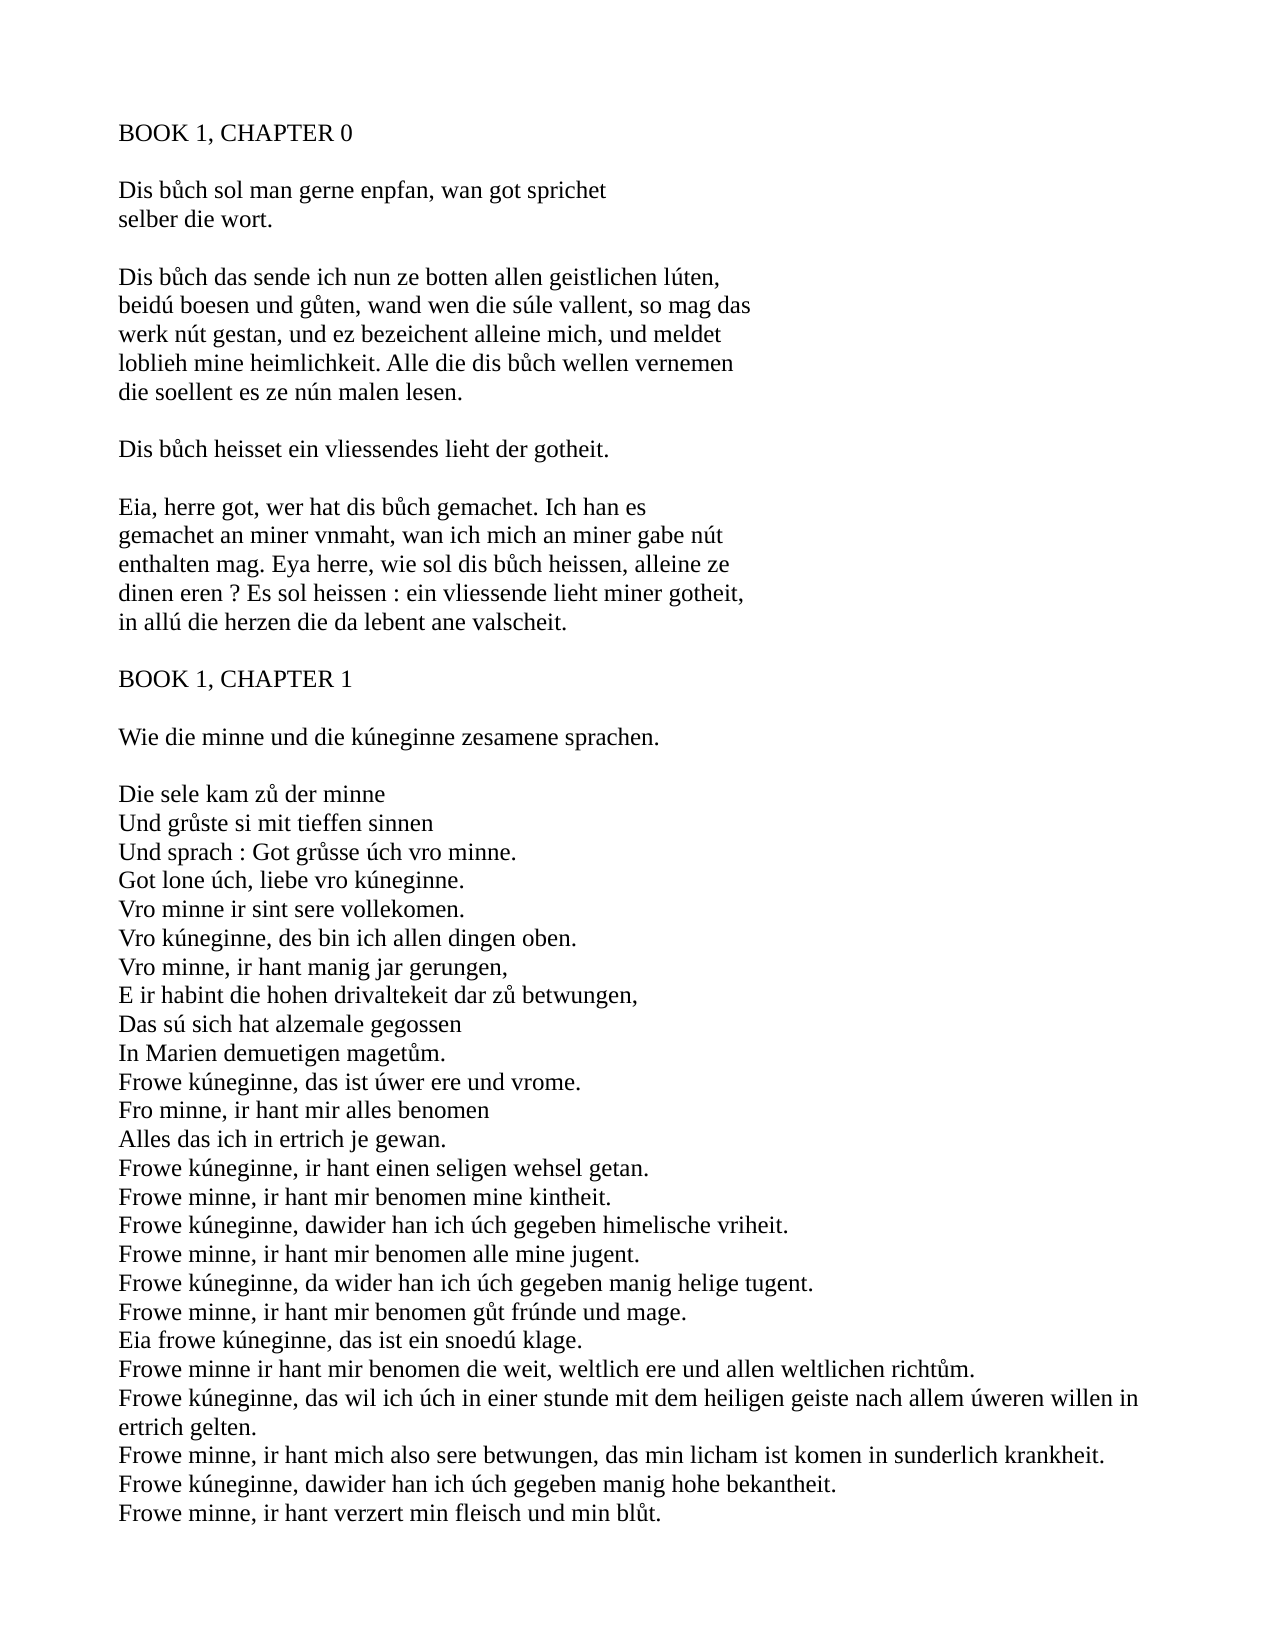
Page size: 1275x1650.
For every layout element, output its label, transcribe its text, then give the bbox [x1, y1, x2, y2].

text Eia frowe kúneginne, das ist ein snoedú klage. [118, 1326, 1157, 1354]
text Und sprach : Got grůsse úch vro minne. [118, 837, 1157, 866]
text Frowe kúneginne, das ist úwer ere und vrome. [118, 1067, 1157, 1096]
text Vro minne, ir hant manig jar gerungen, [118, 952, 1157, 981]
text Dis bůch sol man gerne enpfan, wan got sprichet [118, 176, 1157, 204]
text die soellent es ze nún malen lesen. [118, 377, 1157, 406]
text Und grůste si mit tieffen sinnen [118, 808, 1157, 837]
text Frowe kúneginne, das wil ich úch in einer stunde mit dem heiligen geiste nach allem úweren willen in ertrich gelten. [118, 1383, 1157, 1441]
text Die sele kam zů der minne [118, 779, 1157, 808]
text dinen eren ? Es sol heissen : ein vliessende lieht miner gotheit, [118, 578, 1157, 607]
text Frowe kúneginne, dawider han ich úch gegeben himelische vriheit. [118, 1211, 1157, 1239]
text Frowe minne, ir hant mir benomen gůt frúnde und mage. [118, 1297, 1157, 1326]
text Got lone úch, liebe vro kúneginne. [118, 866, 1157, 894]
text E ir habint die hohen drivaltekeit dar zů betwungen, [118, 981, 1157, 1009]
text Frowe minne, ir hant mich also sere betwungen, das min licham ist komen in sunderlich krankheit. [118, 1441, 1157, 1469]
text Alles das ich in ertrich je gewan. [118, 1124, 1157, 1153]
text selber die wort. [118, 204, 1157, 233]
text Dis bůch das sende ich nun ze botten allen geistlichen lúten, [118, 262, 1157, 291]
text Das sú sich hat alzemale gegossen [118, 1009, 1157, 1038]
text gemachet an miner vnmaht, wan ich mich an miner gabe nút [118, 521, 1157, 549]
text beidú boesen und gůten, wand wen die súle vallent, so mag das [118, 291, 1157, 319]
text werk nút gestan, und ez bezeichent alleine mich, und meldet [118, 319, 1157, 348]
text in allú die herzen die da lebent ane valscheit. [118, 607, 1157, 636]
text Frowe minne, ir hant verzert min fleisch und min blůt. [118, 1498, 1157, 1527]
text Eia, herre got, wer hat dis bůch gemachet. Ich han es [118, 492, 1157, 521]
text loblieh mine heimlichkeit. Alle die dis bůch wellen vernemen [118, 348, 1157, 377]
text Frowe minne ir hant mir benomen die weit, weltlich ere und allen weltlichen richtům. [118, 1354, 1157, 1383]
text Frowe minne, ir hant mir benomen mine kintheit. [118, 1182, 1157, 1211]
text Frowe minne, ir hant mir benomen alle mine jugent. [118, 1239, 1157, 1268]
text Frowe kúneginne, ir hant einen seligen wehsel getan. [118, 1153, 1157, 1182]
text Wie die minne und die kúneginne zesamene sprachen. [118, 722, 1157, 751]
text BOOK 1, CHAPTER 1 [118, 664, 1157, 693]
text Fro minne, ir hant mir alles benomen [118, 1096, 1157, 1124]
text Vro kúneginne, des bin ich allen dingen oben. [118, 923, 1157, 952]
text Dis bůch heisset ein vliessendes lieht der gotheit. [118, 434, 1157, 463]
text Vro minne ir sint sere vollekomen. [118, 894, 1157, 923]
text BOOK 1, CHAPTER 0 [118, 118, 1157, 147]
text enthalten mag. Eya herre, wie sol dis bůch heissen, alleine ze [118, 549, 1157, 578]
text In Marien demuetigen magetům. [118, 1038, 1157, 1067]
text Frowe kúneginne, da wider han ich úch gegeben manig helige tugent. [118, 1268, 1157, 1297]
text Frowe kúneginne, dawider han ich úch gegeben manig hohe bekantheit. [118, 1469, 1157, 1498]
